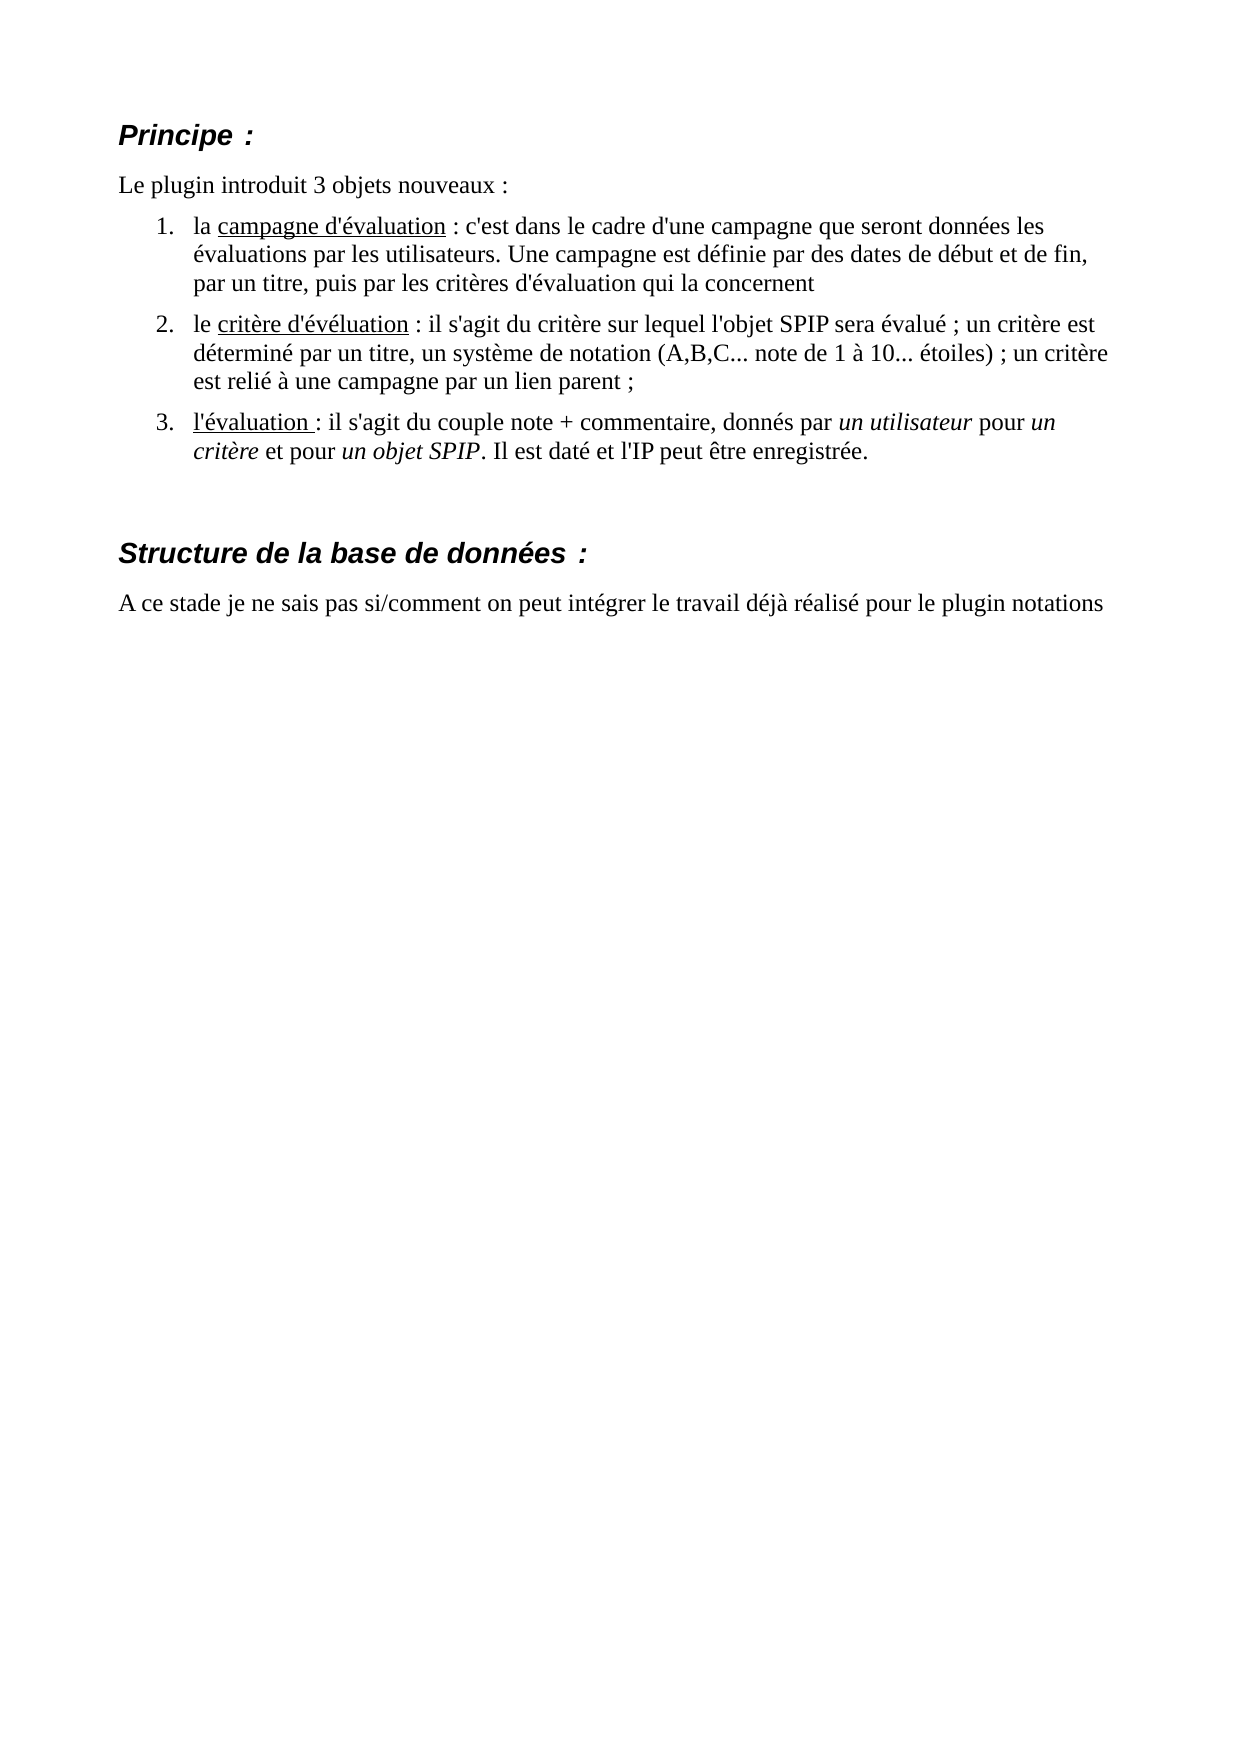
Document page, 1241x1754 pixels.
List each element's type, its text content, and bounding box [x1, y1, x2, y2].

subtitle Principe : [118, 118, 1122, 152]
subtitle Structure de la base de données : [118, 536, 1122, 569]
text A ce stade je ne sais pas si/comment on peut intégrer le travail déjà réalisé pour le plugin notations [118, 588, 1122, 617]
text Le plugin introduit 3 objets nouveaux : [118, 170, 1122, 199]
list l'évaluation : il s'agit du couple note + commentaire, donnés par un utilisateur pour un critère et pour un objet SPIP. Il est daté et l'IP peut être enregistrée. [156, 407, 1122, 464]
list le critère d'évéluation : il s'agit du critère sur lequel l'objet SPIP sera évalué ; un critère est déterminé par un titre, un système de notation (A,B,C... note de 1 à 10... étoiles) ; un critère est relié à une campagne par un lien parent ; [156, 309, 1122, 395]
list la campagne d'évaluation : c'est dans le cadre d'une campagne que seront données les évaluations par les utilisateurs. Une campagne est définie par des dates de début et de fin, par un titre, puis par les critères d'évaluation qui la concernent [156, 211, 1122, 297]
